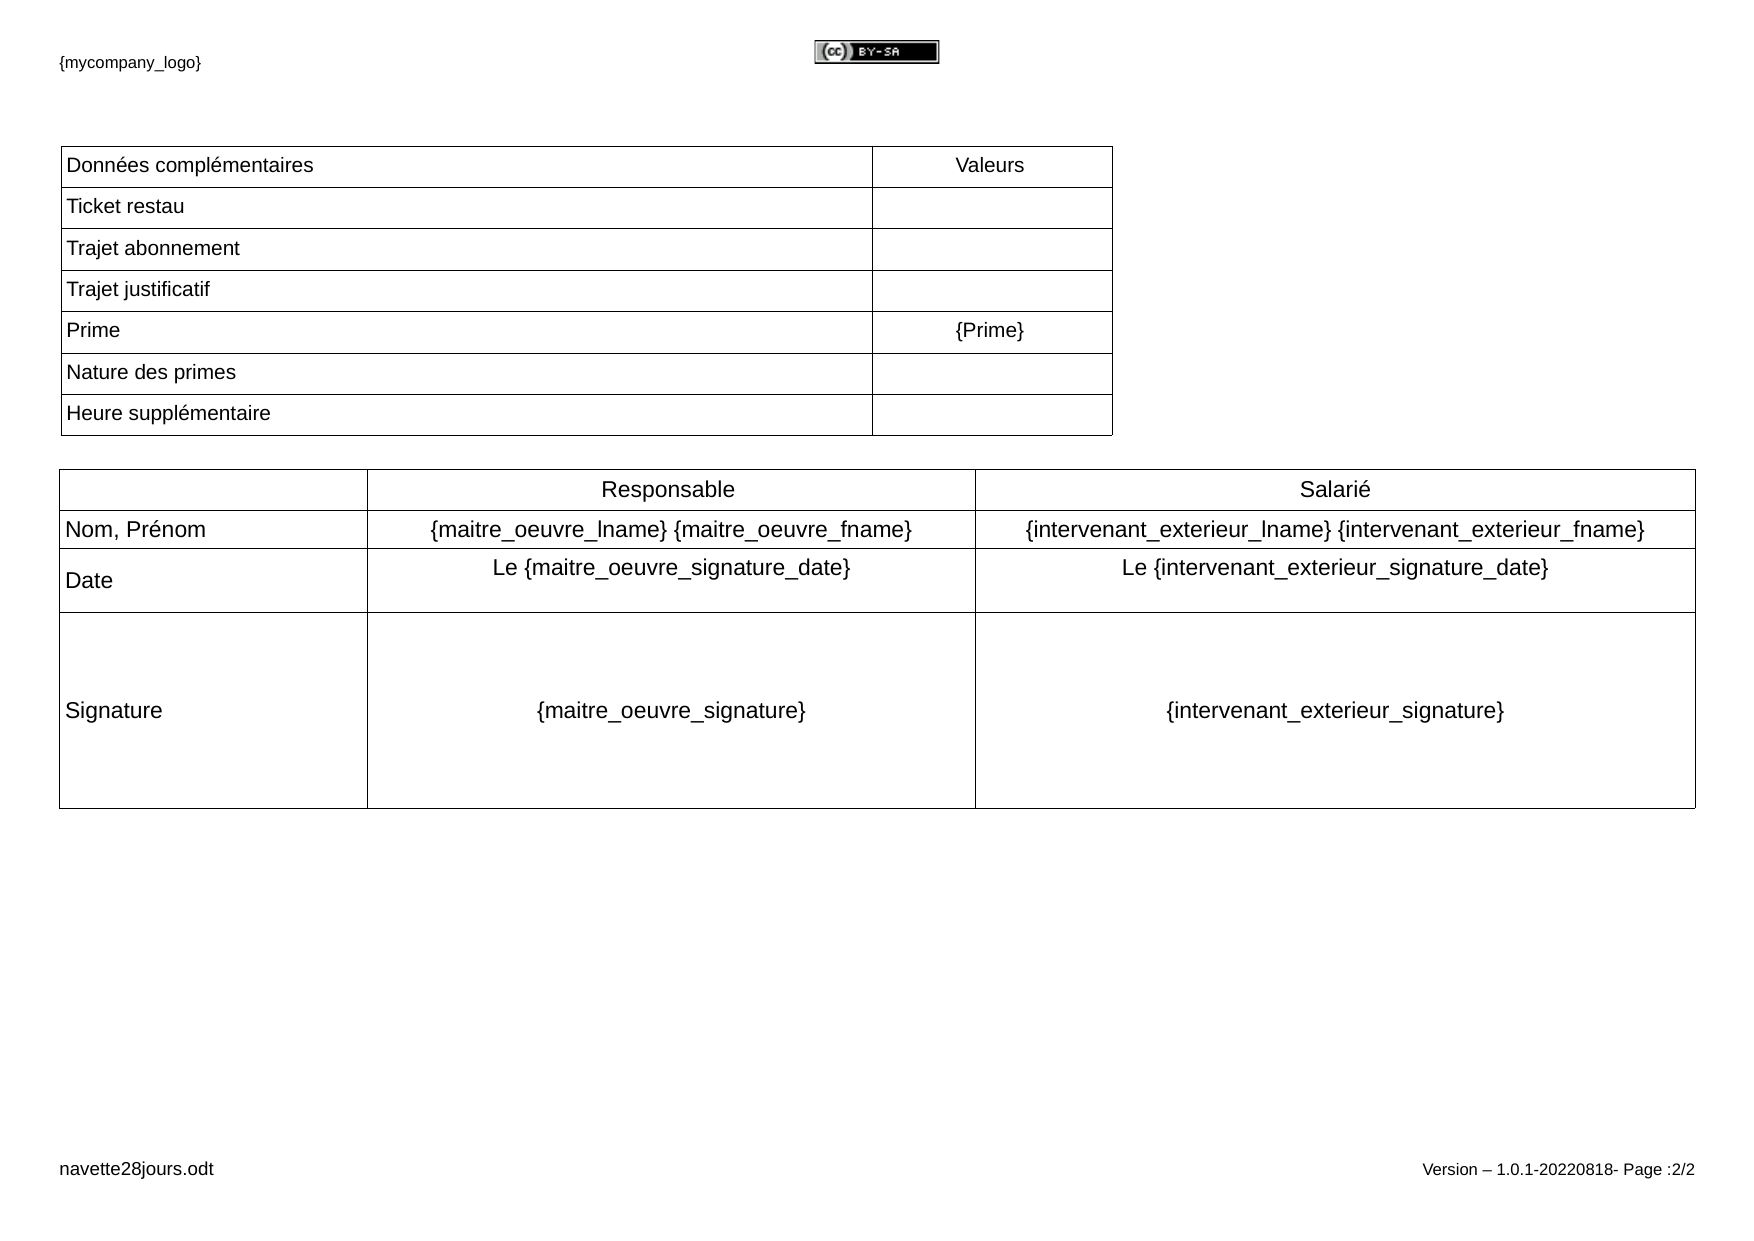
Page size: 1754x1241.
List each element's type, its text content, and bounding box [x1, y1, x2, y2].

table_cell Nature des primes [62, 354, 872, 394]
table_cell Trajet justificatif [62, 271, 872, 311]
table_cell Prime [62, 312, 872, 352]
table_cell Ticket restau [62, 188, 872, 228]
table_cell [873, 395, 1112, 435]
table_cell Le {maitre_oeuvre_signature_date} [368, 549, 975, 612]
table_header Valeurs [873, 147, 1112, 187]
table_cell Trajet abonnement [62, 229, 872, 270]
table_header [60, 470, 367, 510]
table_cell Heure supplémentaire [62, 395, 872, 435]
table_header Salarié [976, 470, 1695, 510]
table_cell Date [60, 549, 367, 612]
table_cell {intervenant_exterieur_signature} [976, 613, 1695, 808]
table_header Responsable [368, 470, 975, 510]
table_cell {maitre_oeuvre_lname} {maitre_oeuvre_fname} [368, 511, 975, 548]
table_cell {maitre_oeuvre_signature} [368, 613, 975, 808]
table_cell [873, 271, 1112, 311]
table_header Données complémentaires [62, 147, 872, 187]
table_cell [873, 188, 1112, 228]
table_cell Signature [60, 613, 367, 808]
table_cell Nom, Prénom [60, 511, 367, 548]
table_cell [873, 354, 1112, 394]
table_cell {intervenant_exterieur_lname} {intervenant_exterieur_fname} [976, 511, 1695, 548]
table_cell Le {intervenant_exterieur_signature_date} [976, 549, 1695, 612]
table_cell [873, 229, 1112, 270]
picture [814, 40, 940, 64]
table_cell {Prime} [873, 312, 1112, 352]
